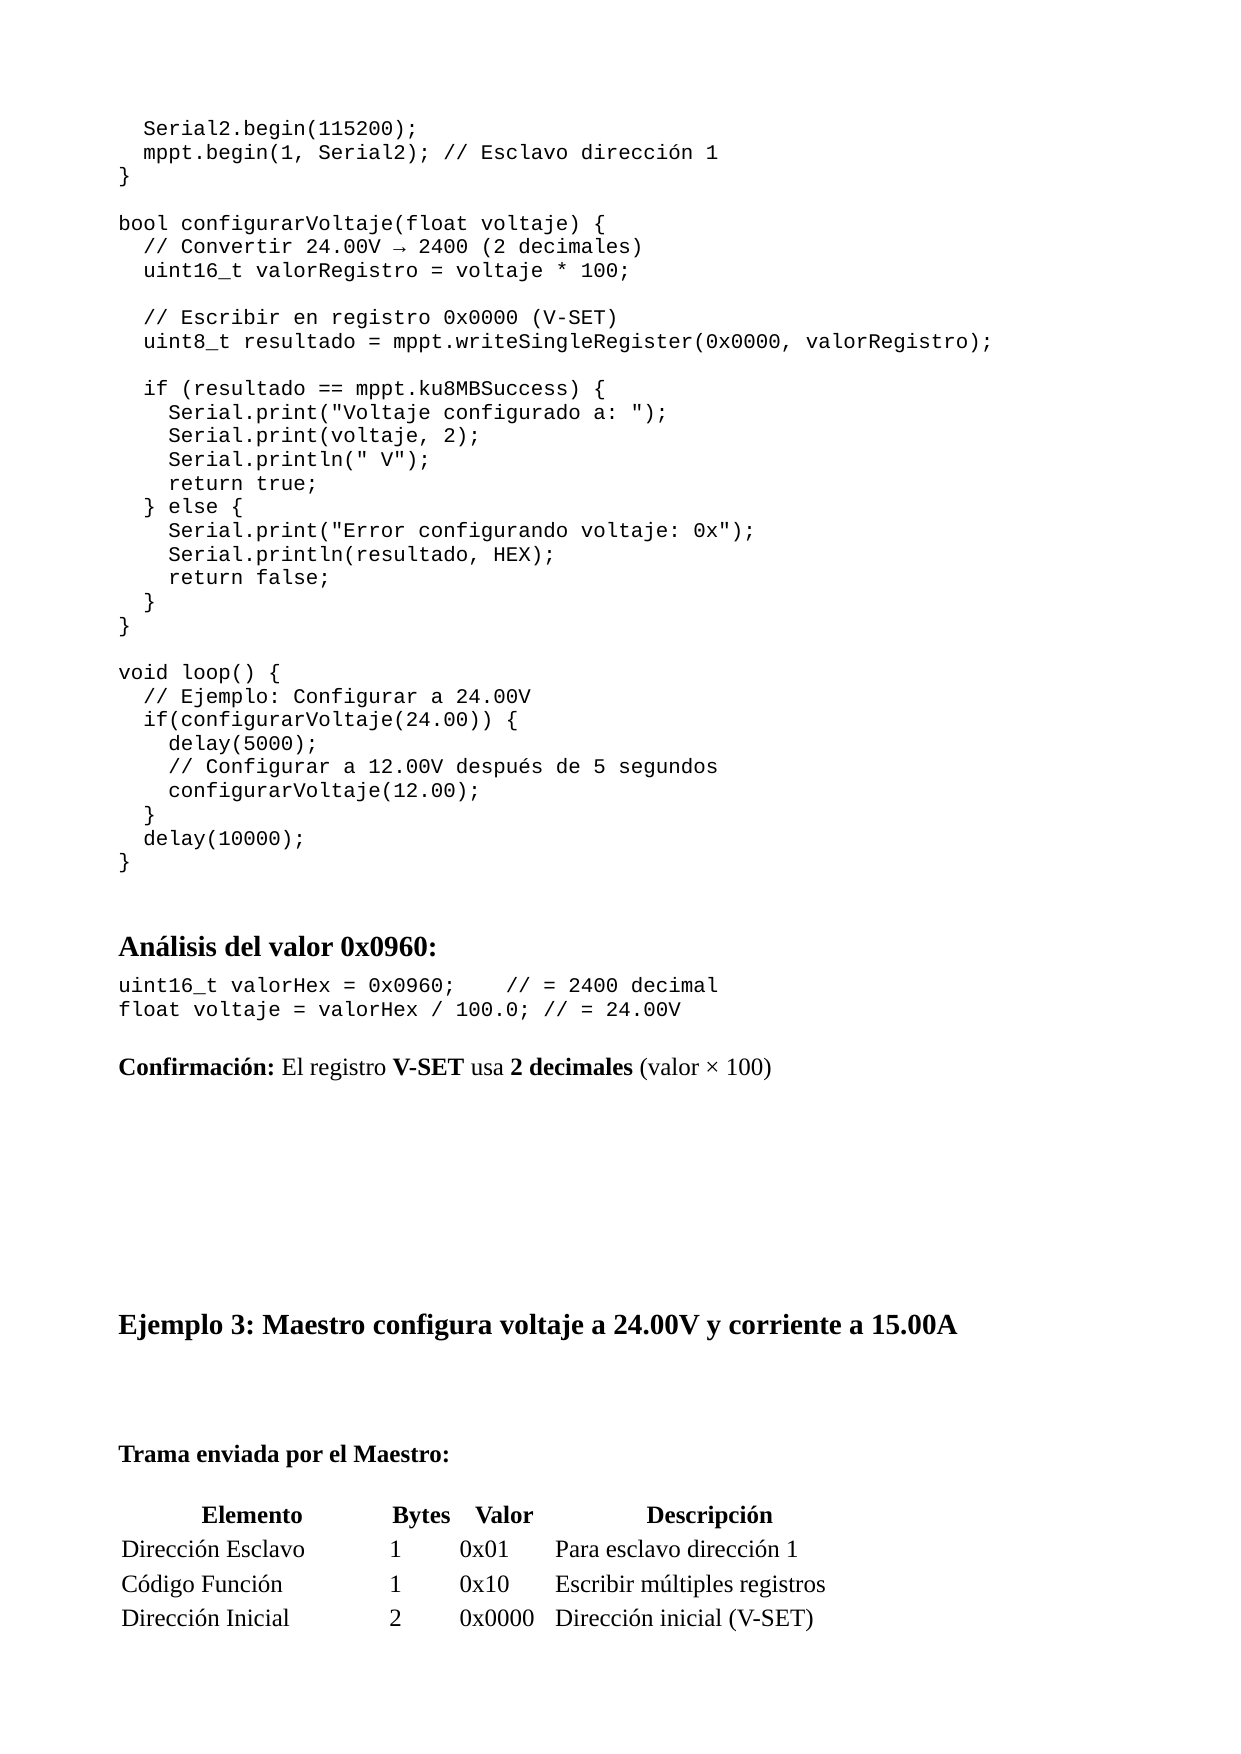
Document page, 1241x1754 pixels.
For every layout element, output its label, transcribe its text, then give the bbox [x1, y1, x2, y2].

text } [118, 804, 1122, 827]
text delay(10000); [118, 827, 1122, 851]
text Trama enviada por el Maestro: [118, 1439, 1122, 1468]
subtitle Ejemplo 3: Maestro configura voltaje a 24.00V y corriente a 15.00A [118, 1307, 1122, 1341]
text // Convertir 24.00V → 2400 (2 decimales) [118, 236, 1122, 260]
table_cell 0x01 [456, 1531, 552, 1566]
table_cell Dirección Inicial [118, 1601, 386, 1635]
table_cell Dirección inicial (V-SET) [552, 1601, 867, 1635]
table_cell 1 [386, 1566, 456, 1601]
text Confirmación: El registro V-SET usa 2 decimales (valor × 100) [118, 1052, 1122, 1081]
text Serial.print("Error configurando voltaje: 0x"); [118, 520, 1122, 544]
text Serial.print("Voltaje configurado a: "); [118, 402, 1122, 426]
text delay(5000); [118, 733, 1122, 757]
text } [118, 615, 1122, 638]
table_cell Código Función [118, 1566, 386, 1601]
text } else { [118, 496, 1122, 520]
table_header Valor [456, 1497, 552, 1531]
table_cell 2 [386, 1601, 456, 1635]
text bool configurarVoltaje(float voltaje) { [118, 213, 1122, 236]
text Serial2.begin(115200); [118, 118, 1122, 142]
text // Configurar a 12.00V después de 5 segundos [118, 757, 1122, 780]
text // Ejemplo: Configurar a 24.00V [118, 686, 1122, 709]
table_cell Escribir múltiples registros [552, 1566, 867, 1601]
subtitle Análisis del valor 0x0960: [118, 929, 1122, 963]
text Serial.println(" V"); [118, 449, 1122, 473]
table_header Elemento [118, 1497, 386, 1531]
text return true; [118, 473, 1122, 496]
text } [118, 165, 1122, 189]
table_cell Dirección Esclavo [118, 1531, 386, 1566]
table_cell 0x0000 [456, 1601, 552, 1635]
text } [118, 591, 1122, 615]
text Serial.println(resultado, HEX); [118, 544, 1122, 567]
text uint8_t resultado = mppt.writeSingleRegister(0x0000, valorRegistro); [118, 331, 1122, 354]
table_cell 0x10 [456, 1566, 552, 1601]
text } [118, 851, 1122, 875]
text void loop() { [118, 662, 1122, 686]
text return false; [118, 567, 1122, 591]
text // Escribir en registro 0x0000 (V-SET) [118, 307, 1122, 331]
text uint16_t valorRegistro = voltaje * 100; [118, 260, 1122, 284]
text configurarVoltaje(12.00); [118, 780, 1122, 804]
table_cell 1 [386, 1531, 456, 1566]
text if(configurarVoltaje(24.00)) { [118, 709, 1122, 733]
text mppt.begin(1, Serial2); // Esclavo dirección 1 [118, 142, 1122, 165]
text uint16_t valorHex = 0x0960; // = 2400 decimal [118, 975, 1122, 999]
text float voltaje = valorHex / 100.0; // = 24.00V [118, 999, 1122, 1023]
text if (resultado == mppt.ku8MBSuccess) { [118, 378, 1122, 402]
table_header Bytes [386, 1497, 456, 1531]
text Serial.print(voltaje, 2); [118, 426, 1122, 449]
table_cell Para esclavo dirección 1 [552, 1531, 867, 1566]
table_header Descripción [552, 1497, 867, 1531]
